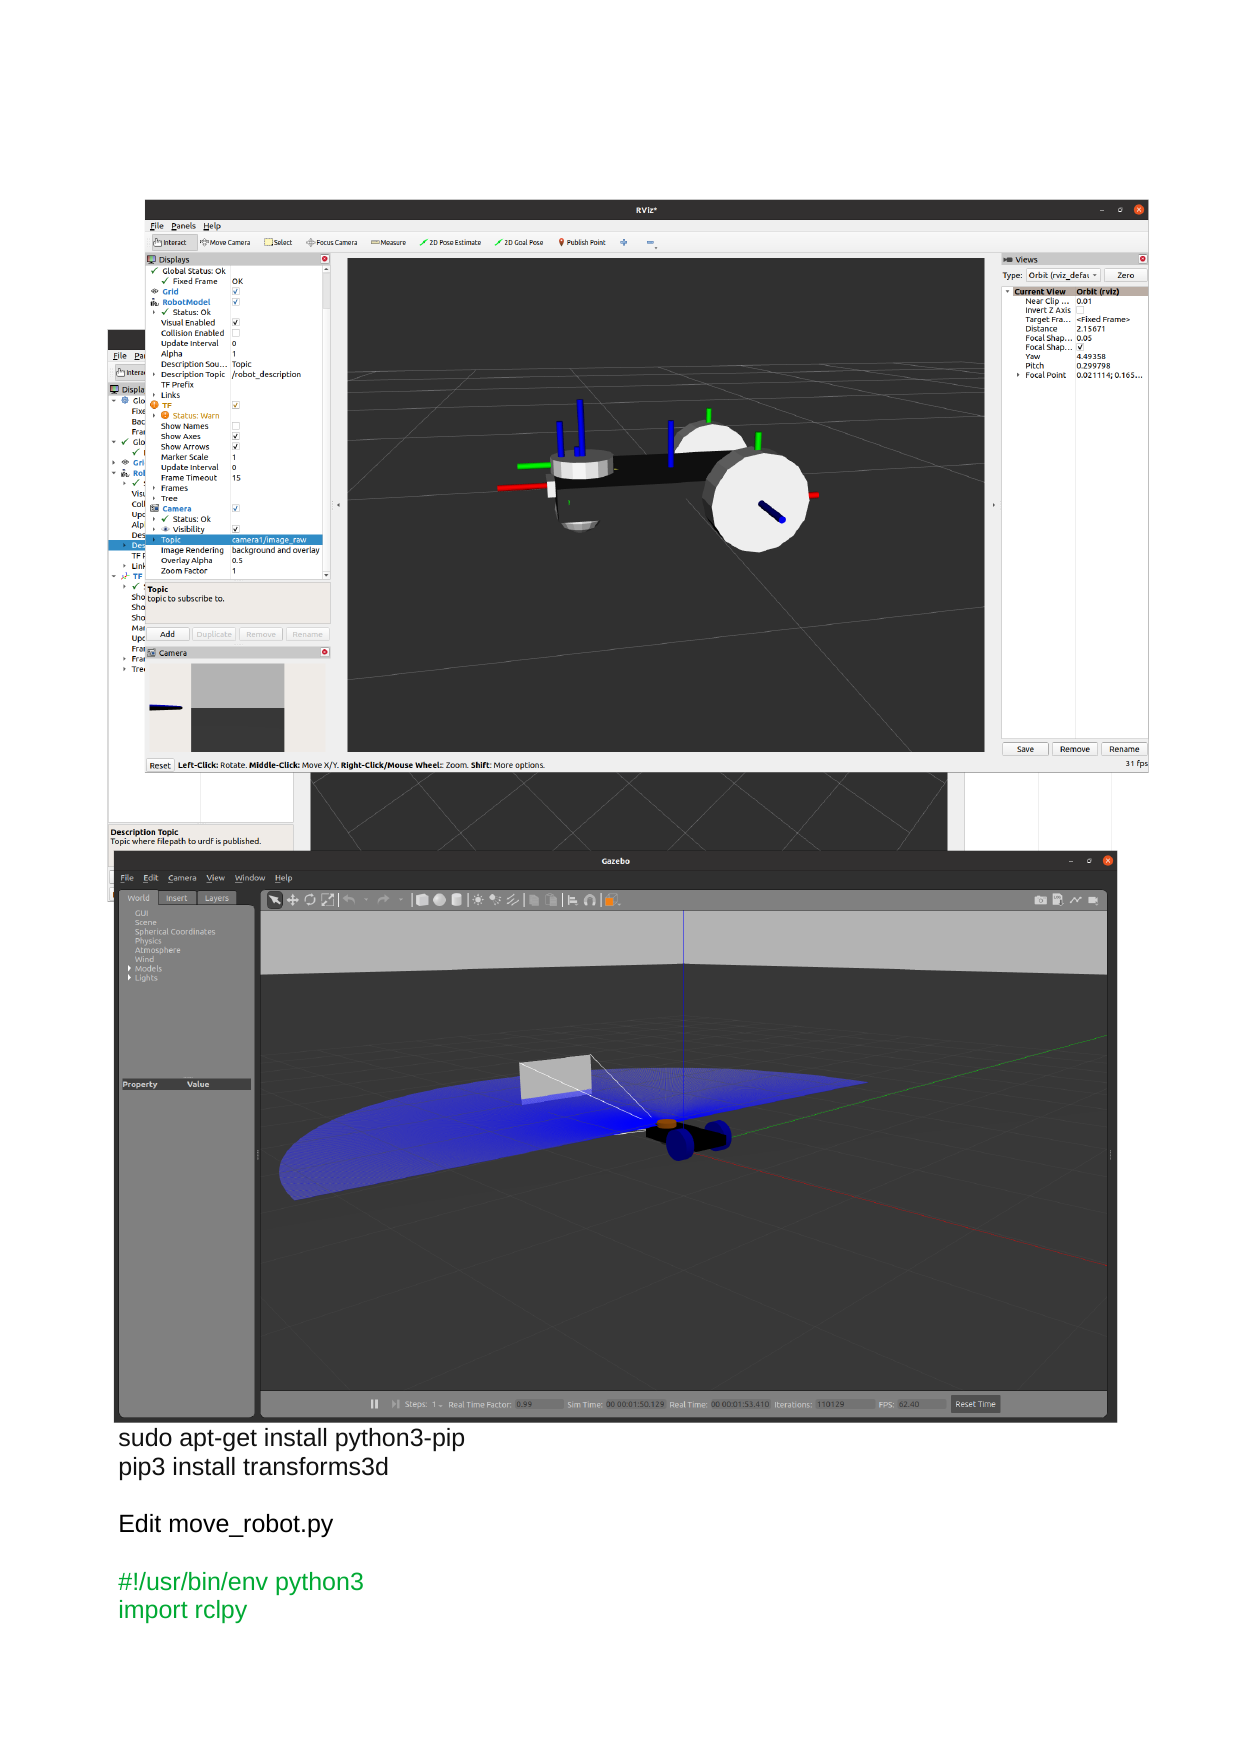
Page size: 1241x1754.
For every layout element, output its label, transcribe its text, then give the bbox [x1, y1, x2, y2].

text pip3 install transforms3d [118, 1452, 1122, 1480]
text #!/usr/bin/env python3 [118, 1567, 1122, 1595]
text sudo apt-get install python3-pip [118, 1153, 1122, 1452]
text Edit move_robot.py [118, 1509, 1122, 1538]
text import rclpy [118, 1595, 1122, 1624]
